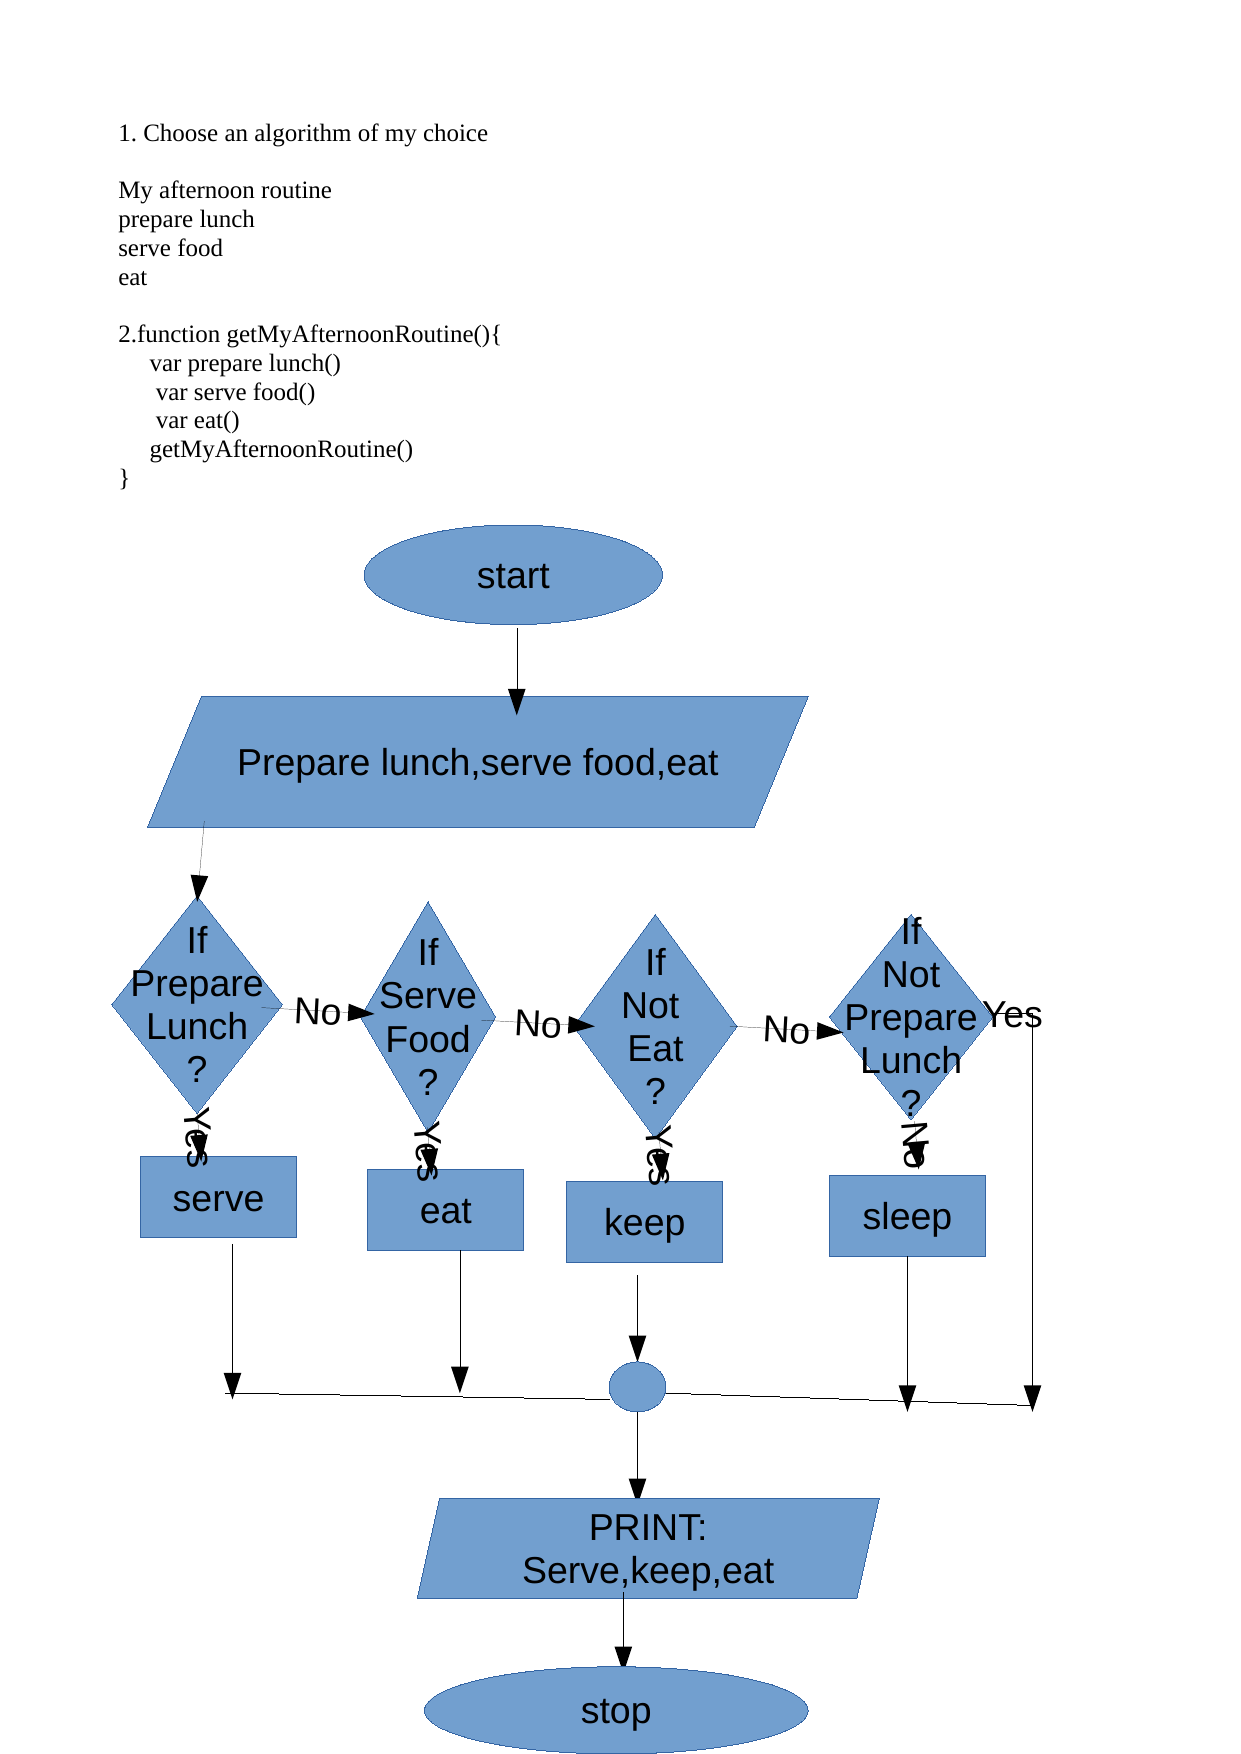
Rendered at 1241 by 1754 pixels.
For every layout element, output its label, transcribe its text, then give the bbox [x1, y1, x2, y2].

text 1. Choose an algorithm of my choice [118, 118, 1122, 147]
text var eat() [118, 406, 1122, 434]
text serve food [118, 233, 1122, 262]
text eat [118, 262, 1122, 291]
text var prepare lunch() [118, 348, 1122, 377]
text 2.function getMyAfternoonRoutine(){ [118, 319, 1122, 348]
text prepare lunch [118, 204, 1122, 233]
text getMyAfternoonRoutine() [118, 434, 1122, 463]
text My afternoon routine [118, 176, 1122, 204]
text var serve food() [118, 377, 1122, 406]
text } [118, 463, 1122, 492]
